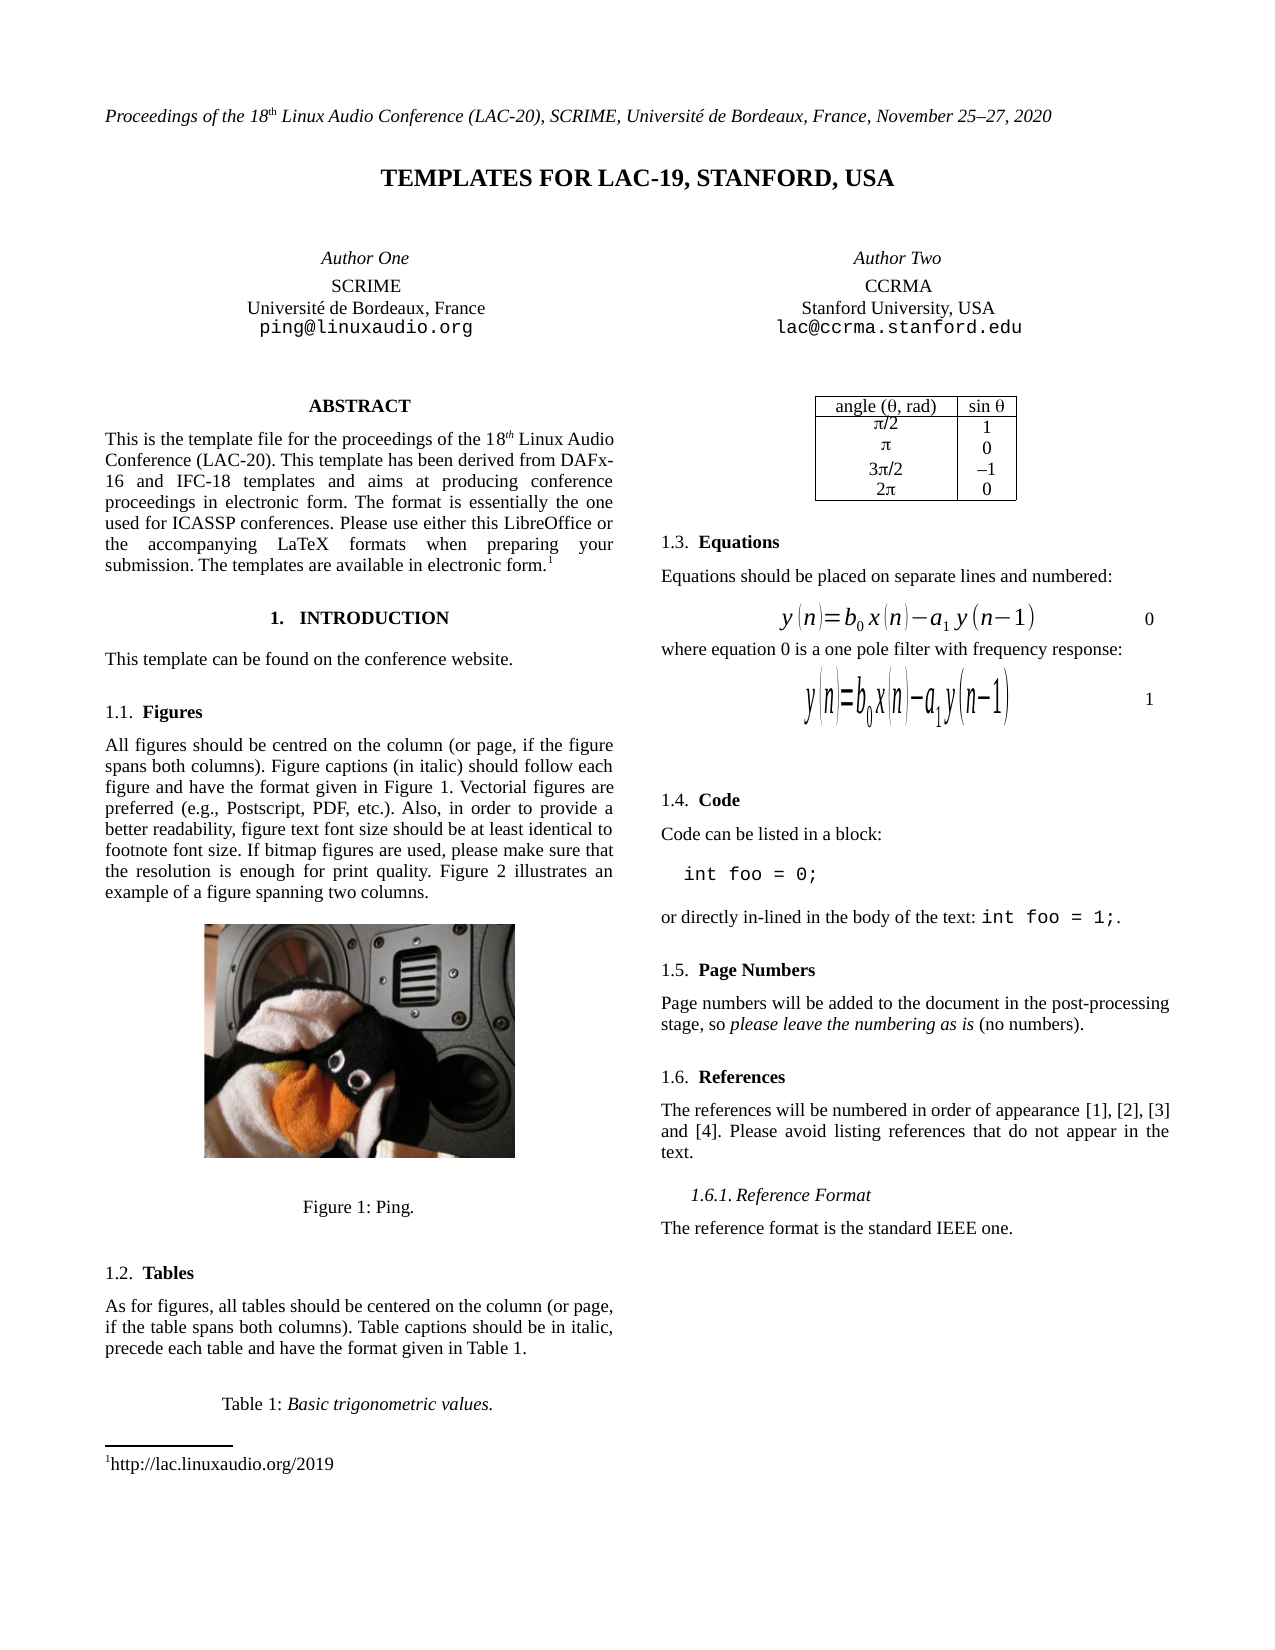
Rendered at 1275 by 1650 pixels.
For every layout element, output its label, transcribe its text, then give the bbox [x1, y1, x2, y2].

subtitle Tables [105, 1262, 614, 1283]
table_header Author Two [638, 247, 1170, 275]
table_cell Stanford University, USA [638, 297, 1170, 318]
text or directly in-lined in the body of the text: int foo = 1;. [661, 905, 1170, 927]
table_cell ping@linuxaudio.org [105, 318, 637, 371]
subtitle Figures [105, 701, 614, 723]
table_cell 0 [958, 438, 1016, 458]
text As for figures, all tables should be centered on the column (or page, if the table spans both columns). Table captions should be in italic, precede each table and have the format given in Table 1. [105, 1296, 614, 1358]
picture [204, 924, 515, 1158]
subtitle ABSTRACT [105, 396, 614, 416]
table_cell Figure 1: Ping. [105, 1182, 614, 1230]
table_header [105, 925, 614, 1182]
text http://lac.linuxaudio.org/2019 [105, 1452, 614, 1474]
text Equations should be placed on separate lines and numbered: [661, 565, 1170, 587]
text 0 [661, 602, 1170, 634]
text int foo = 0; [661, 864, 1170, 885]
table_cell 3 [816, 458, 957, 479]
title Templates for LAC-19, Stanford, usa [105, 164, 1170, 192]
text Page numbers will be added to the document in the post-processing stage, so please leave the numbering as is (no numbers). [661, 993, 1170, 1034]
text This is the template file for the proceedings of the 18th Linux Audio Conference (LAC-20). This template has been derived from DAFx-16 and IFC-18 templates and aims at producing conference proceedings in electronic form. The format is essentially the one used for ICASSP conferences. Please use either this LibreOffice or the accompanying LaTeX formats when preparing your submission. The templates are available in electronic form. [105, 429, 614, 575]
text Code can be listed in a block: [661, 823, 1170, 844]
text 1 [661, 664, 1170, 734]
table_cell Université de Bordeaux, France [105, 297, 637, 318]
text All figures should be centred on the column (or page, if the figure spans both columns). Figure captions (in italic) should follow each figure and have the format given in Figure 1. Vectorial figures are preferred (e.g., Postscript, PDF, etc.). Also, in order to provide a better readability, figure text font size should be at least identical to footnote font size. If bitmap figures are used, please make sure that the resolution is enough for print quality. Figure 2 illustrates an example of a figure spanning two columns. [105, 735, 614, 902]
table_cell SCRIME [105, 275, 637, 297]
subtitle Page Numbers [661, 959, 1170, 980]
table_cell 0 [958, 479, 1016, 500]
table_cell CCRMA [638, 275, 1170, 297]
subtitle Equations [661, 531, 1170, 553]
subtitle References [661, 1066, 1170, 1087]
table_cell –1 [958, 458, 1016, 479]
table_cell lac@ccrma.stanford.edu [638, 318, 1170, 371]
table_cell  [816, 417, 957, 437]
text The references will be numbered in order of appearance [1], [2], [3] and [4]. Please avoid listing references that do not appear in the text. [661, 1100, 1170, 1163]
text This template can be found on the conference website. [105, 649, 614, 670]
text where equation 0 is a one pole filter with frequency response: [661, 639, 1170, 659]
table_header Author One [105, 247, 637, 275]
table_header sin  [958, 397, 1016, 416]
subtitle Reference Format [690, 1183, 1170, 1205]
table_cell 1 [958, 417, 1016, 437]
text Table 1: Basic trigonometric values. [105, 1393, 612, 1415]
subtitle Code [661, 789, 1170, 811]
table_cell  [816, 438, 957, 458]
table_cell 2 [816, 479, 957, 500]
table_header angle (, rad) [816, 397, 957, 416]
subtitle INTRODUCTION [105, 607, 614, 628]
text The reference format is the standard IEEE one. [661, 1217, 1170, 1238]
